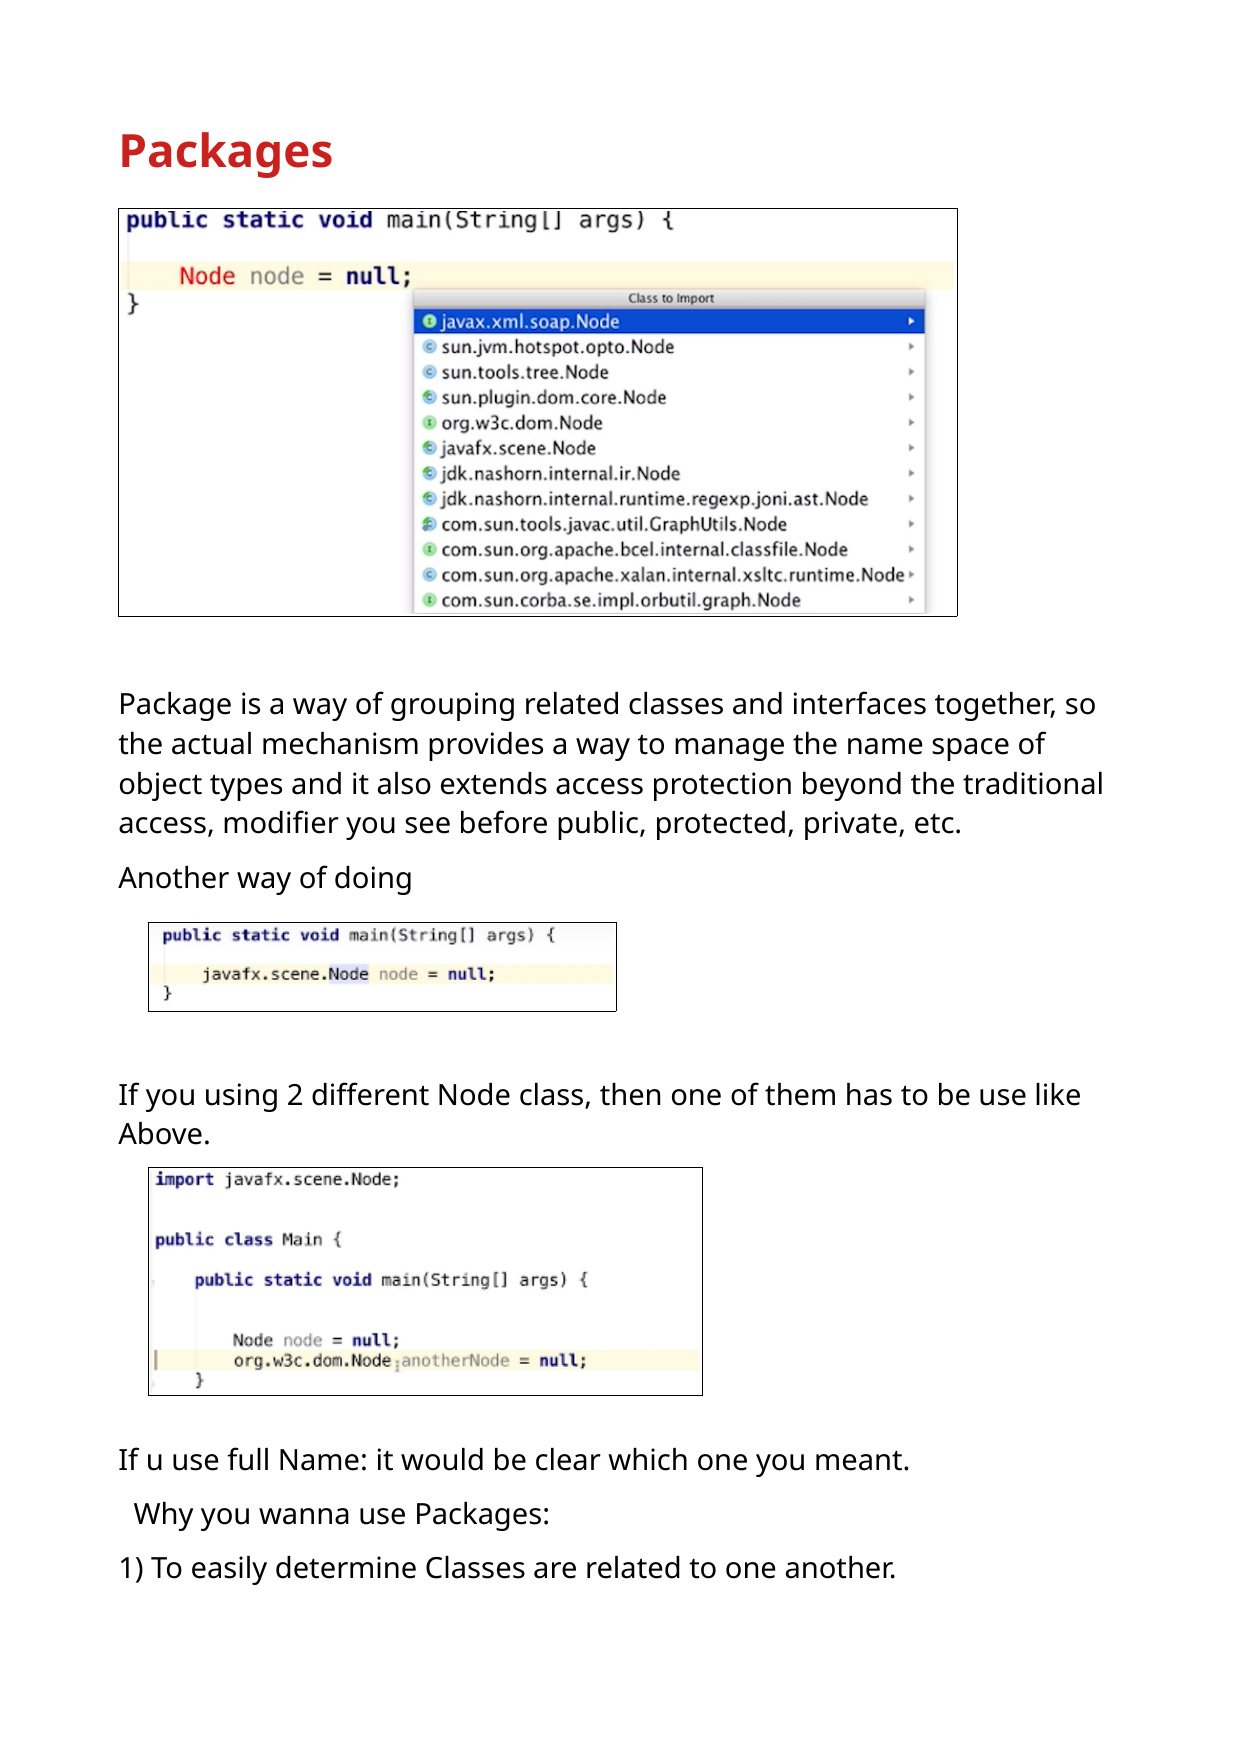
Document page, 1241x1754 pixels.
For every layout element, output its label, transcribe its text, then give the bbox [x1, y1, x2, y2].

text Another way of doing [118, 857, 1122, 897]
text Package is a way of grouping related classes and interfaces together, so the actual mechanism provides a way to manage the name space of object types and it also extends access protection beyond the traditional access, modifier you see before public, protected, private, etc. [118, 683, 1122, 842]
text If u use full Name: it would be clear which one you meant. [118, 1439, 1122, 1479]
text If you using 2 different Node class, then one of them has to be use like Above. [118, 1074, 1122, 1153]
picture [150, 924, 614, 1008]
text Why you wanna use Packages: [118, 1493, 1122, 1533]
picture [121, 211, 955, 614]
picture [150, 1170, 700, 1393]
text Packages [118, 118, 1122, 181]
text 1) To easily determine Classes are related to one another. [118, 1548, 1122, 1587]
